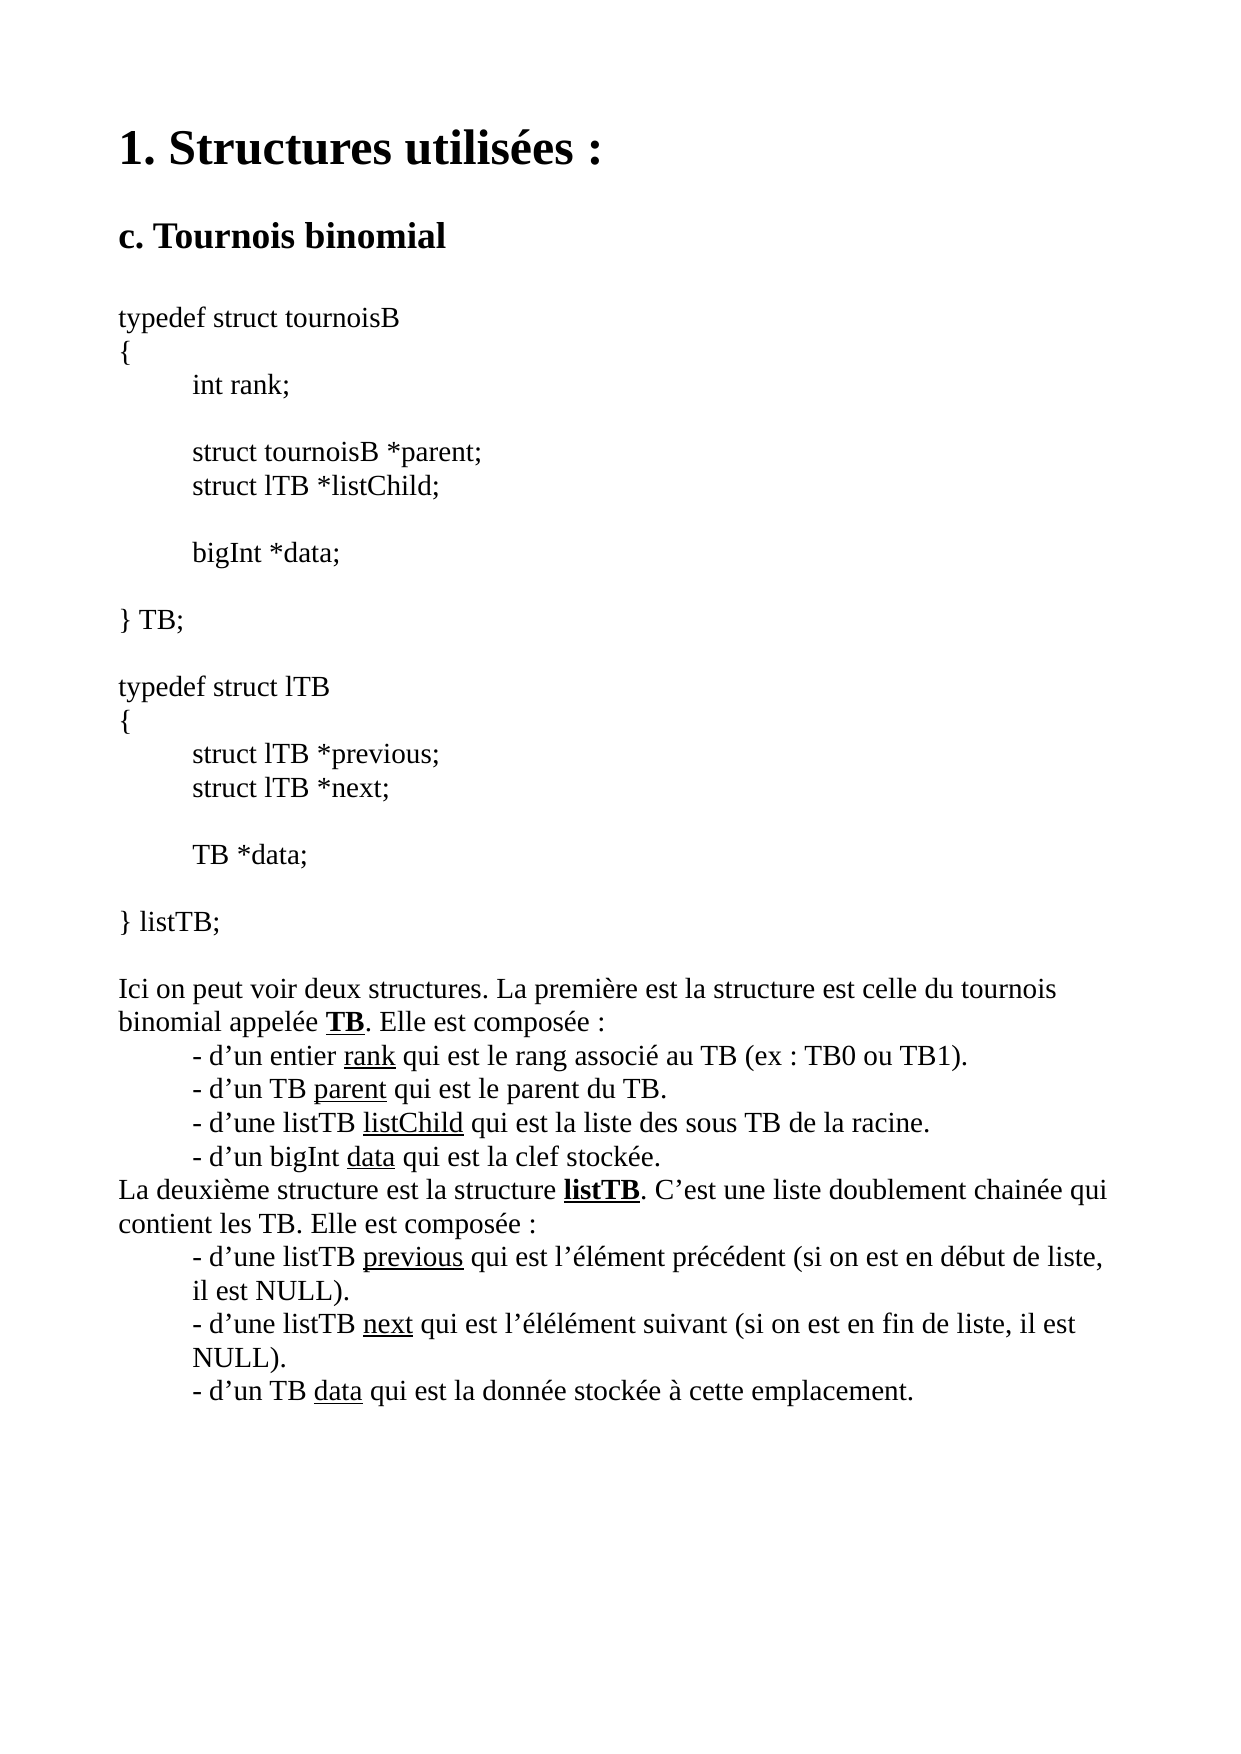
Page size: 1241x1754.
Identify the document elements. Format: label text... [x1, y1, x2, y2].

text struct lTB *listChild; [118, 468, 1122, 501]
text { [118, 334, 1122, 367]
text c. Tournois binomial [118, 214, 1122, 257]
text TB *data; [118, 837, 1122, 870]
text Ici on peut voir deux structures. La première est la structure est celle du tournois binomial appelée TB. Elle est composée : [118, 971, 1122, 1038]
text - d’un bigInt data qui est la clef stockée. [118, 1139, 1122, 1172]
text typedef struct tournoisB [118, 300, 1122, 334]
text La deuxième structure est la structure listTB. C’est une liste doublement chainée qui contient les TB. Elle est composée : [118, 1172, 1122, 1239]
text struct tournoisB *parent; [118, 434, 1122, 468]
text } TB; [118, 602, 1122, 636]
text - d’une listTB listChild qui est la liste des sous TB de la racine. [118, 1105, 1122, 1139]
text - d’un TB data qui est la donnée stockée à cette emplacement. [118, 1373, 1122, 1407]
text typedef struct lTB [118, 669, 1122, 703]
text - d’une listTB previous qui est l’élément précédent (si on est en début de liste, il est NULL). [118, 1239, 1122, 1306]
text - d’un entier rank qui est le rang associé au TB (ex : TB0 ou TB1). [118, 1038, 1122, 1072]
text - d’un TB parent qui est le parent du TB. [118, 1072, 1122, 1105]
text struct lTB *previous; [118, 736, 1122, 770]
text 1. Structures utilisées : [118, 118, 1122, 176]
text { [118, 703, 1122, 736]
text int rank; [118, 367, 1122, 401]
text - d’une listTB next qui est l’élélément suivant (si on est en fin de liste, il est NULL). [118, 1306, 1122, 1373]
text } listTB; [118, 904, 1122, 937]
text bigInt *data; [118, 535, 1122, 568]
text struct lTB *next; [118, 770, 1122, 803]
